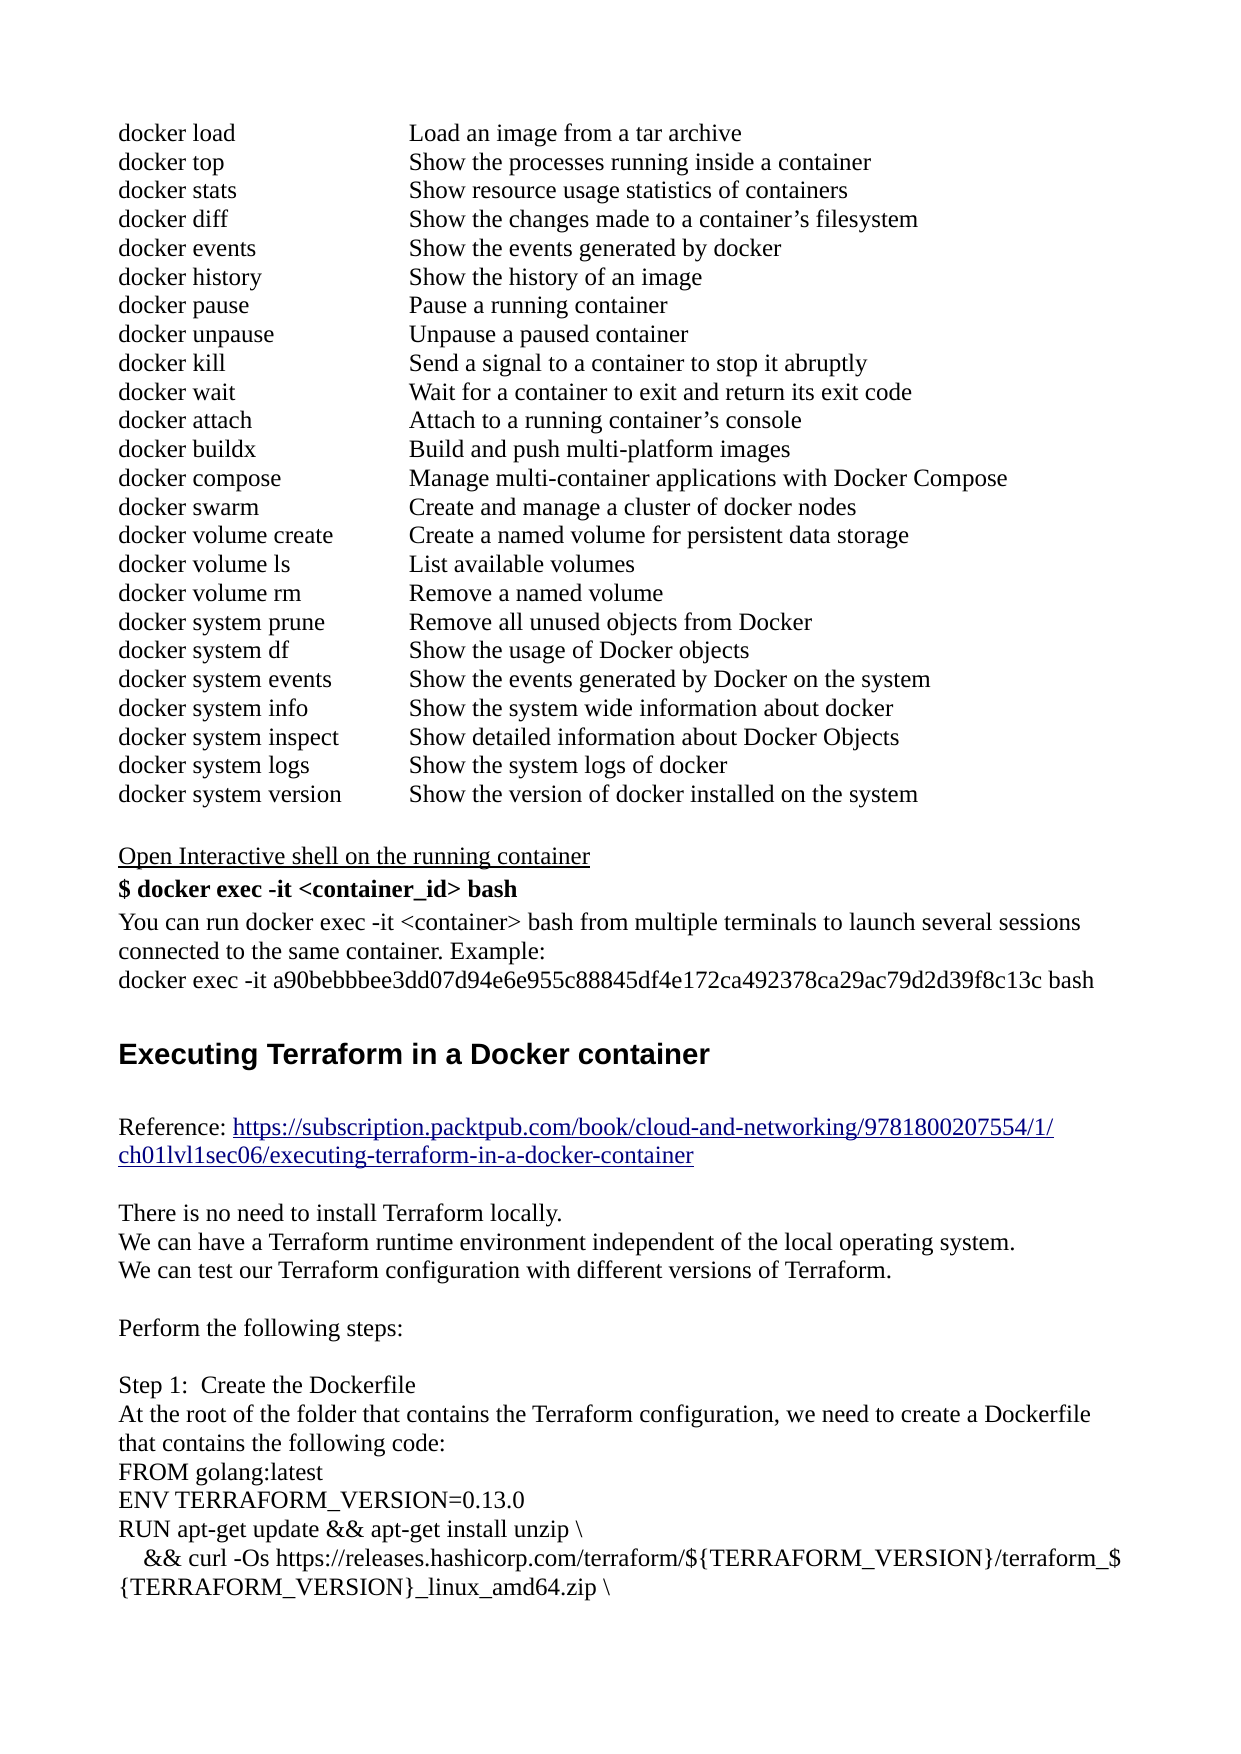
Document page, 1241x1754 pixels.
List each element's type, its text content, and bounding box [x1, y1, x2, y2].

table_cell Show resource usage statistics of containers [409, 176, 1123, 204]
table_cell docker volume ls [118, 549, 409, 578]
table_cell Show the version of docker installed on the system [409, 779, 1123, 808]
table_cell docker events [118, 233, 409, 262]
table_cell docker kill [118, 348, 409, 377]
table_cell docker system prune [118, 607, 409, 636]
table_cell docker volume rm [118, 578, 409, 607]
table_cell docker system df [118, 636, 409, 664]
table_cell docker diff [118, 204, 409, 233]
text Open Interactive shell on the running container [118, 841, 1122, 870]
table_cell docker buildx [118, 434, 409, 463]
table_cell Create and manage a cluster of docker nodes [409, 492, 1123, 521]
table_cell docker system version [118, 779, 409, 808]
text Perform the following steps: [118, 1313, 1122, 1342]
subtitle Executing Terraform in a Docker container [118, 1037, 1122, 1071]
table_cell docker swarm [118, 492, 409, 521]
table_cell docker system logs [118, 751, 409, 779]
table_cell docker top [118, 147, 409, 176]
text Reference: https://subscription.packtpub.com/book/cloud-and-networking/9781800207554/1/ch01lvl1sec06/executing-terraform-in-a-docker-container [118, 1112, 1122, 1169]
table_cell List available volumes [409, 549, 1123, 578]
table_cell docker stats [118, 176, 409, 204]
table_cell Pause a running container [409, 291, 1123, 319]
text We can test our Terraform configuration with different versions of Terraform. [118, 1256, 1122, 1284]
table_cell docker volume create [118, 521, 409, 549]
table_cell Remove all unused objects from Docker [409, 607, 1123, 636]
table_cell Remove a named volume [409, 578, 1123, 607]
text docker exec -it a90bebbbee3dd07d94e6e955c88845df4e172ca492378ca29ac79d2d39f8c13c bash [118, 965, 1122, 993]
table_cell docker load [118, 118, 409, 147]
table_cell Attach to a running container’s console [409, 406, 1123, 434]
table_cell Show the events generated by Docker on the system [409, 664, 1123, 693]
text At the root of the folder that contains the Terraform configuration, we need to create a Dockerfile that contains the following code: [118, 1399, 1122, 1457]
text && curl -Os https://releases.hashicorp.com/terraform/${TERRAFORM_VERSION}/terraform_${TERRAFORM_VERSION}_linux_amd64.zip \ [118, 1543, 1122, 1601]
table_cell Send a signal to a container to stop it abruptly [409, 348, 1123, 377]
table_cell docker history [118, 262, 409, 291]
table_cell Load an image from a tar archive [409, 118, 1123, 147]
table_cell Show the processes running inside a container [409, 147, 1123, 176]
table_cell docker unpause [118, 319, 409, 348]
table_cell docker compose [118, 463, 409, 492]
table_cell Show the usage of Docker objects [409, 636, 1123, 664]
text $ docker exec -it <container_id> bash [118, 874, 1122, 903]
table_cell docker system info [118, 693, 409, 722]
table_cell Show the history of an image [409, 262, 1123, 291]
table_cell Show the system wide information about docker [409, 693, 1123, 722]
table_cell docker attach [118, 406, 409, 434]
table_cell Manage multi-container applications with Docker Compose [409, 463, 1123, 492]
table_cell docker system events [118, 664, 409, 693]
table_cell docker system inspect [118, 722, 409, 751]
table_cell Create a named volume for persistent data storage [409, 521, 1123, 549]
table_cell Show the system logs of docker [409, 751, 1123, 779]
table_cell Unpause a paused container [409, 319, 1123, 348]
text We can have a Terraform runtime environment independent of the local operating system. [118, 1227, 1122, 1256]
table_cell Wait for a container to exit and return its exit code [409, 377, 1123, 406]
table_cell Show the events generated by docker [409, 233, 1123, 262]
table_cell docker wait [118, 377, 409, 406]
table_cell Show detailed information about Docker Objects [409, 722, 1123, 751]
table_cell docker pause [118, 291, 409, 319]
text Step 1: Create the Dockerfile [118, 1371, 1122, 1399]
text RUN apt-get update && apt-get install unzip \ [118, 1514, 1122, 1543]
text There is no need to install Terraform locally. [118, 1198, 1122, 1227]
table_cell Show the changes made to a container’s filesystem [409, 204, 1123, 233]
text ENV TERRAFORM_VERSION=0.13.0 [118, 1486, 1122, 1514]
text You can run docker exec -it <container> bash from multiple terminals to launch several sessions connected to the same container. Example: [118, 907, 1122, 965]
table_cell Build and push multi-platform images [409, 434, 1123, 463]
text FROM golang:latest [118, 1457, 1122, 1486]
